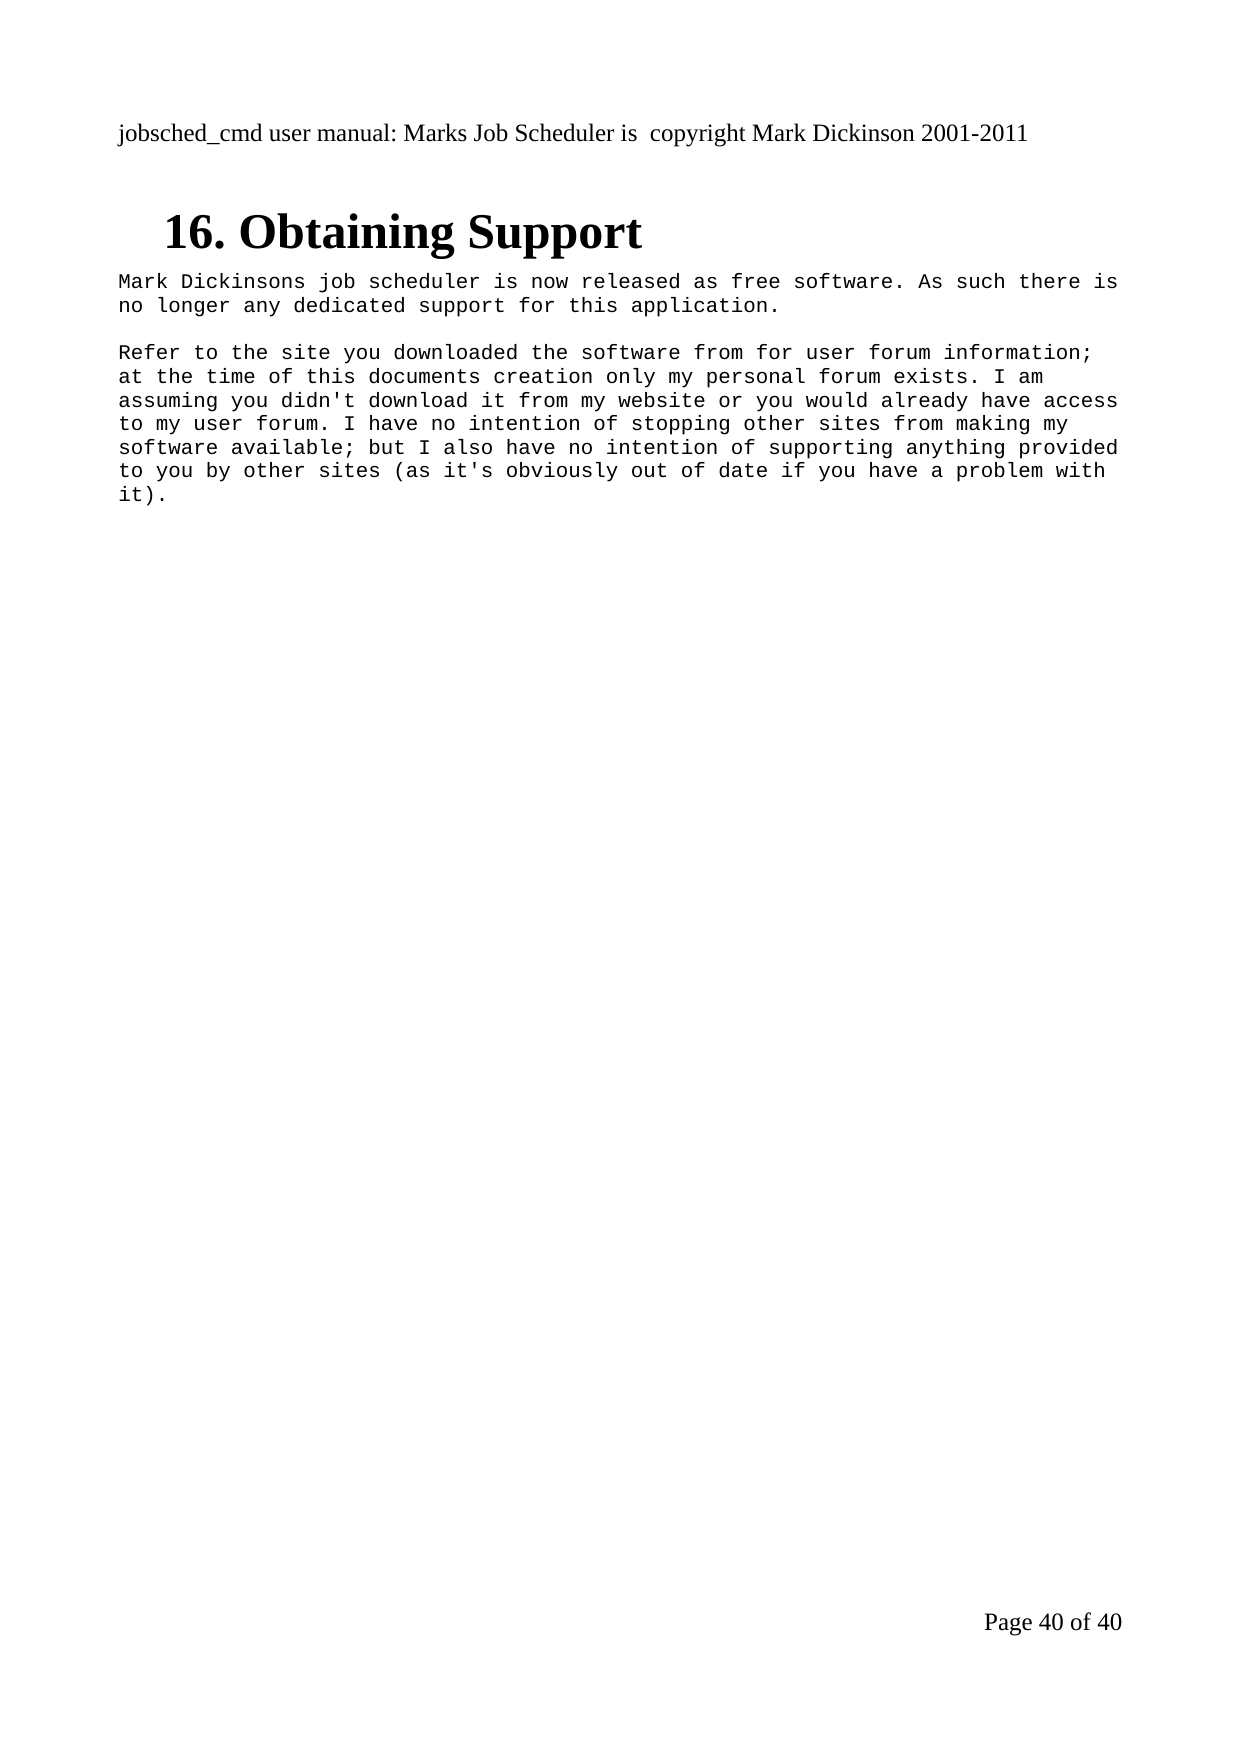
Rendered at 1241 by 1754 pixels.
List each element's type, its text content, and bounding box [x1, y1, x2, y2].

subtitle 16. Obtaining Support [118, 201, 1122, 259]
text Mark Dickinsons job scheduler is now released as free software. As such there is no longer any dedicated support for this application. [118, 271, 1122, 319]
text Refer to the site you downloaded the software from for user forum information; at the time of this documents creation only my personal forum exists. I am assuming you didn't download it from my website or you would already have access to my user forum. I have no intention of stopping other sites from making my software available; but I also have no intention of supporting anything provided to you by other sites (as it's obviously out of date if you have a problem with it). [118, 342, 1122, 508]
